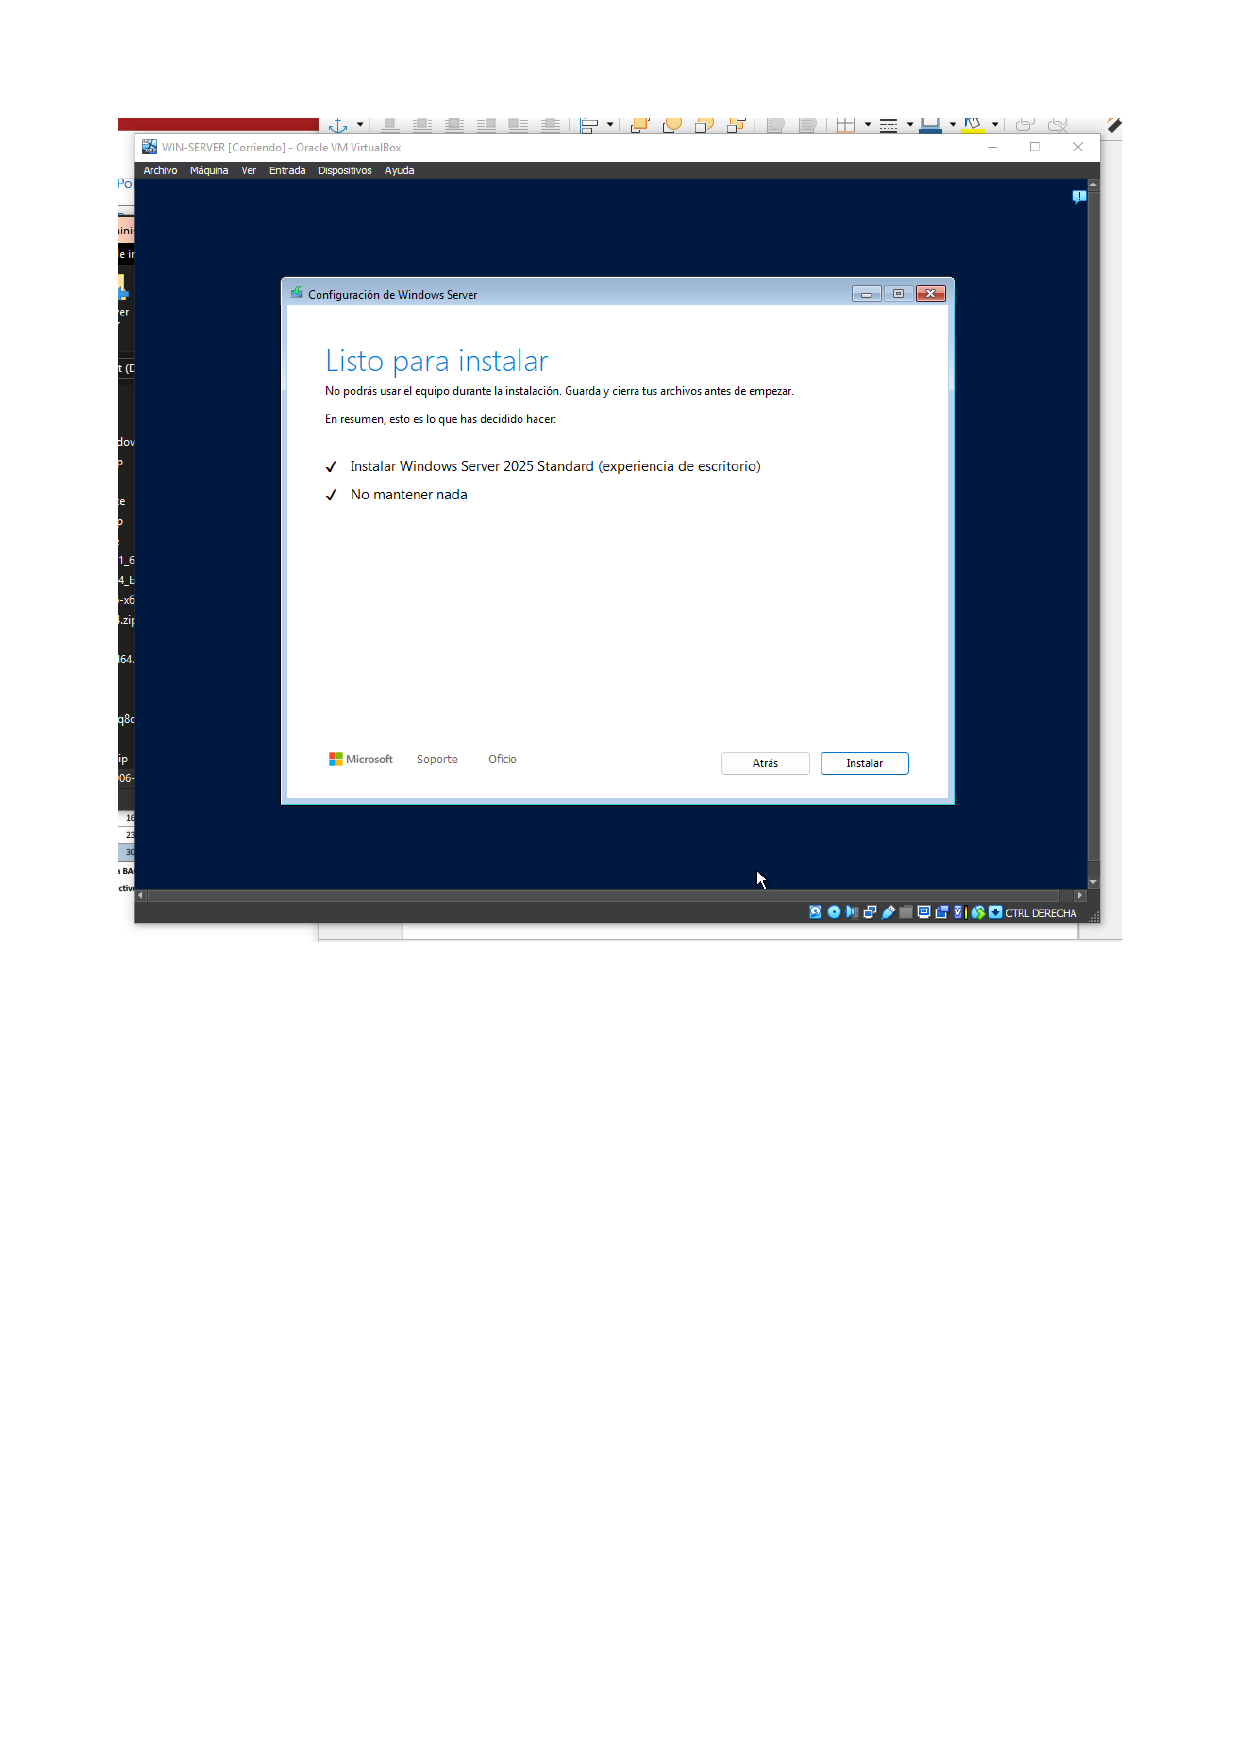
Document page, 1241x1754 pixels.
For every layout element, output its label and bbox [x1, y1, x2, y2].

picture [118, 118, 1123, 942]
